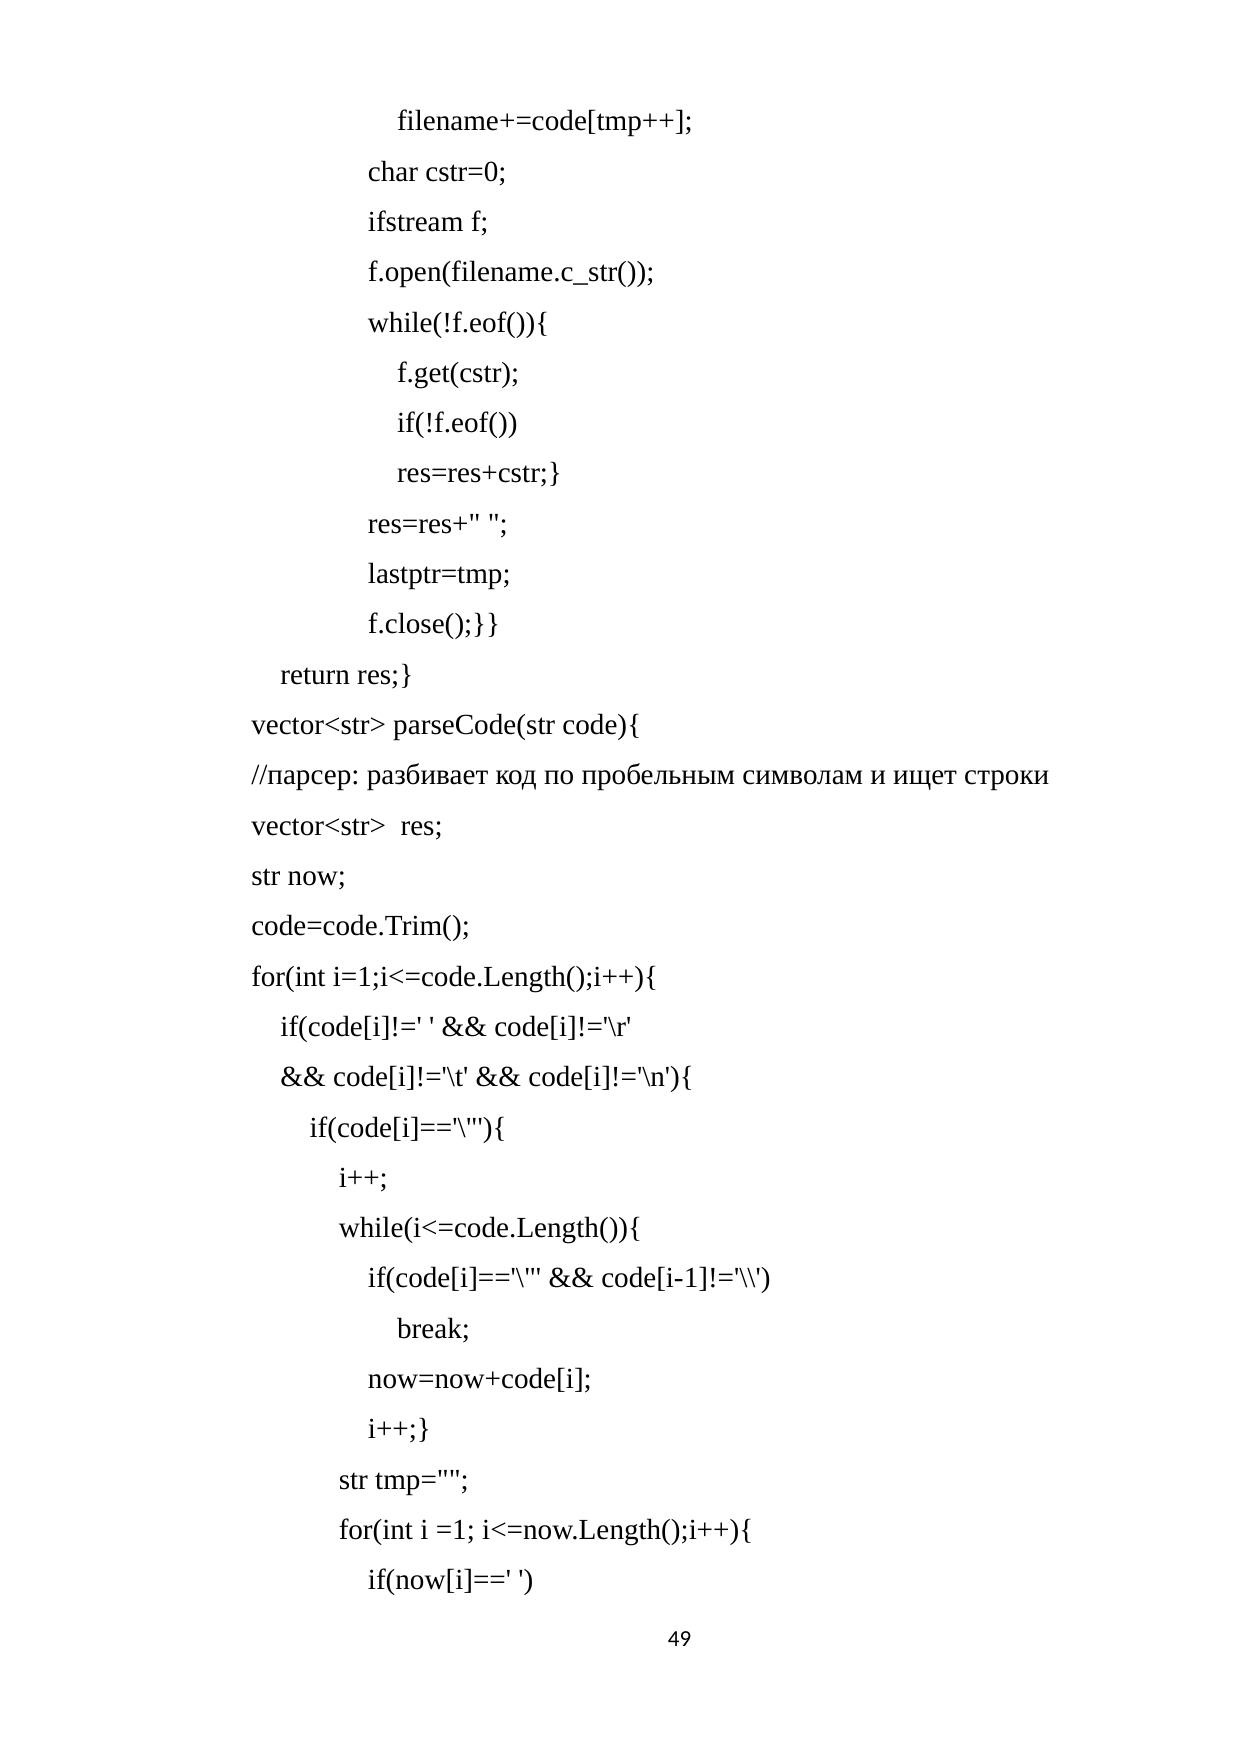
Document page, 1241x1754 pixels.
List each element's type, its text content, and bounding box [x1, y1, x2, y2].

subtitle break; [177, 1311, 1181, 1344]
subtitle vector<str> parseCode(str code){ [177, 707, 1181, 741]
subtitle vector<str> res; [177, 808, 1181, 841]
subtitle now=now+code[i]; [177, 1361, 1181, 1395]
subtitle i++; [177, 1160, 1181, 1193]
subtitle && code[i]!='\t' && code[i]!='\n'){ [177, 1059, 1181, 1093]
subtitle if(code[i]!=' ' && code[i]!='\r' [177, 1009, 1181, 1043]
subtitle i++;} [177, 1412, 1181, 1445]
subtitle str tmp=""; [177, 1462, 1181, 1495]
subtitle if(now[i]==' ') [177, 1562, 1181, 1596]
subtitle char cstr=0; [177, 154, 1181, 187]
subtitle code=code.Trim(); [177, 908, 1181, 942]
subtitle res=res+" "; [177, 506, 1181, 539]
subtitle str now; [177, 858, 1181, 892]
subtitle while(!f.eof()){ [177, 305, 1181, 338]
subtitle if(code[i]=='\"' && code[i-1]!='\\') [177, 1261, 1181, 1294]
subtitle f.open(filename.c_str()); [177, 254, 1181, 288]
subtitle //парсер: разбивает код по пробельным символам и ищет строки [177, 757, 1181, 791]
subtitle for(int i=1;i<=code.Length();i++){ [177, 959, 1181, 992]
subtitle res=res+cstr;} [177, 456, 1181, 489]
subtitle filename+=code[tmp++]; [177, 103, 1181, 137]
subtitle while(i<=code.Length()){ [177, 1210, 1181, 1244]
subtitle if(!f.eof()) [177, 405, 1181, 439]
subtitle for(int i =1; i<=now.Length();i++){ [177, 1512, 1181, 1546]
subtitle f.get(cstr); [177, 355, 1181, 388]
subtitle lastptr=tmp; [177, 556, 1181, 590]
subtitle return res;} [177, 657, 1181, 690]
subtitle if(code[i]=='\"'){ [177, 1110, 1181, 1143]
subtitle f.close();}} [177, 607, 1181, 640]
subtitle ifstream f; [177, 204, 1181, 238]
